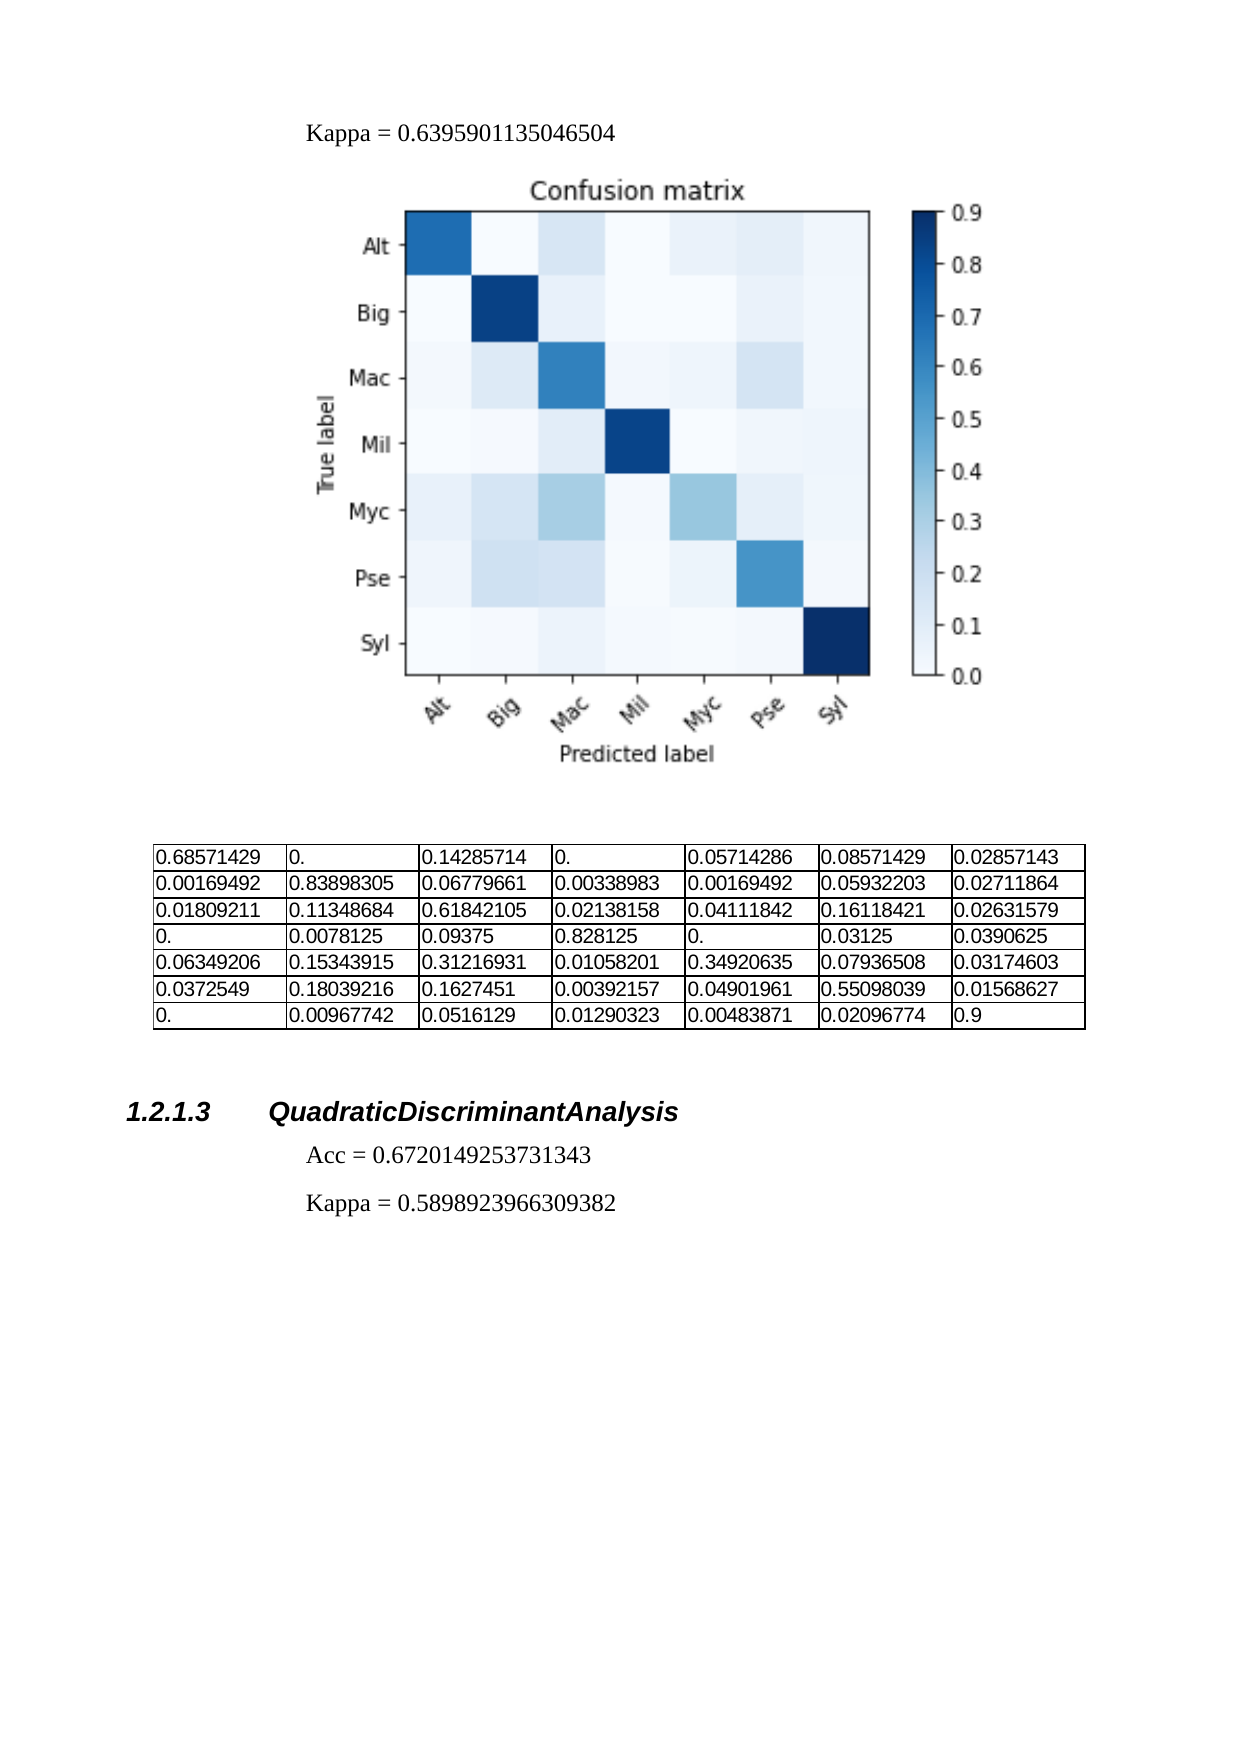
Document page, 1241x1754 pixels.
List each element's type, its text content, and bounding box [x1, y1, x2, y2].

list Kappa = 0.6395901135046504 [268, 118, 1122, 147]
subtitle QuadraticDiscriminantAnalysis [118, 1096, 1122, 1127]
list Kappa = 0.5898923966309382 [268, 1188, 1122, 1216]
picture [305, 165, 998, 779]
list Acc = 0.6720149253731343 [268, 1140, 1122, 1169]
